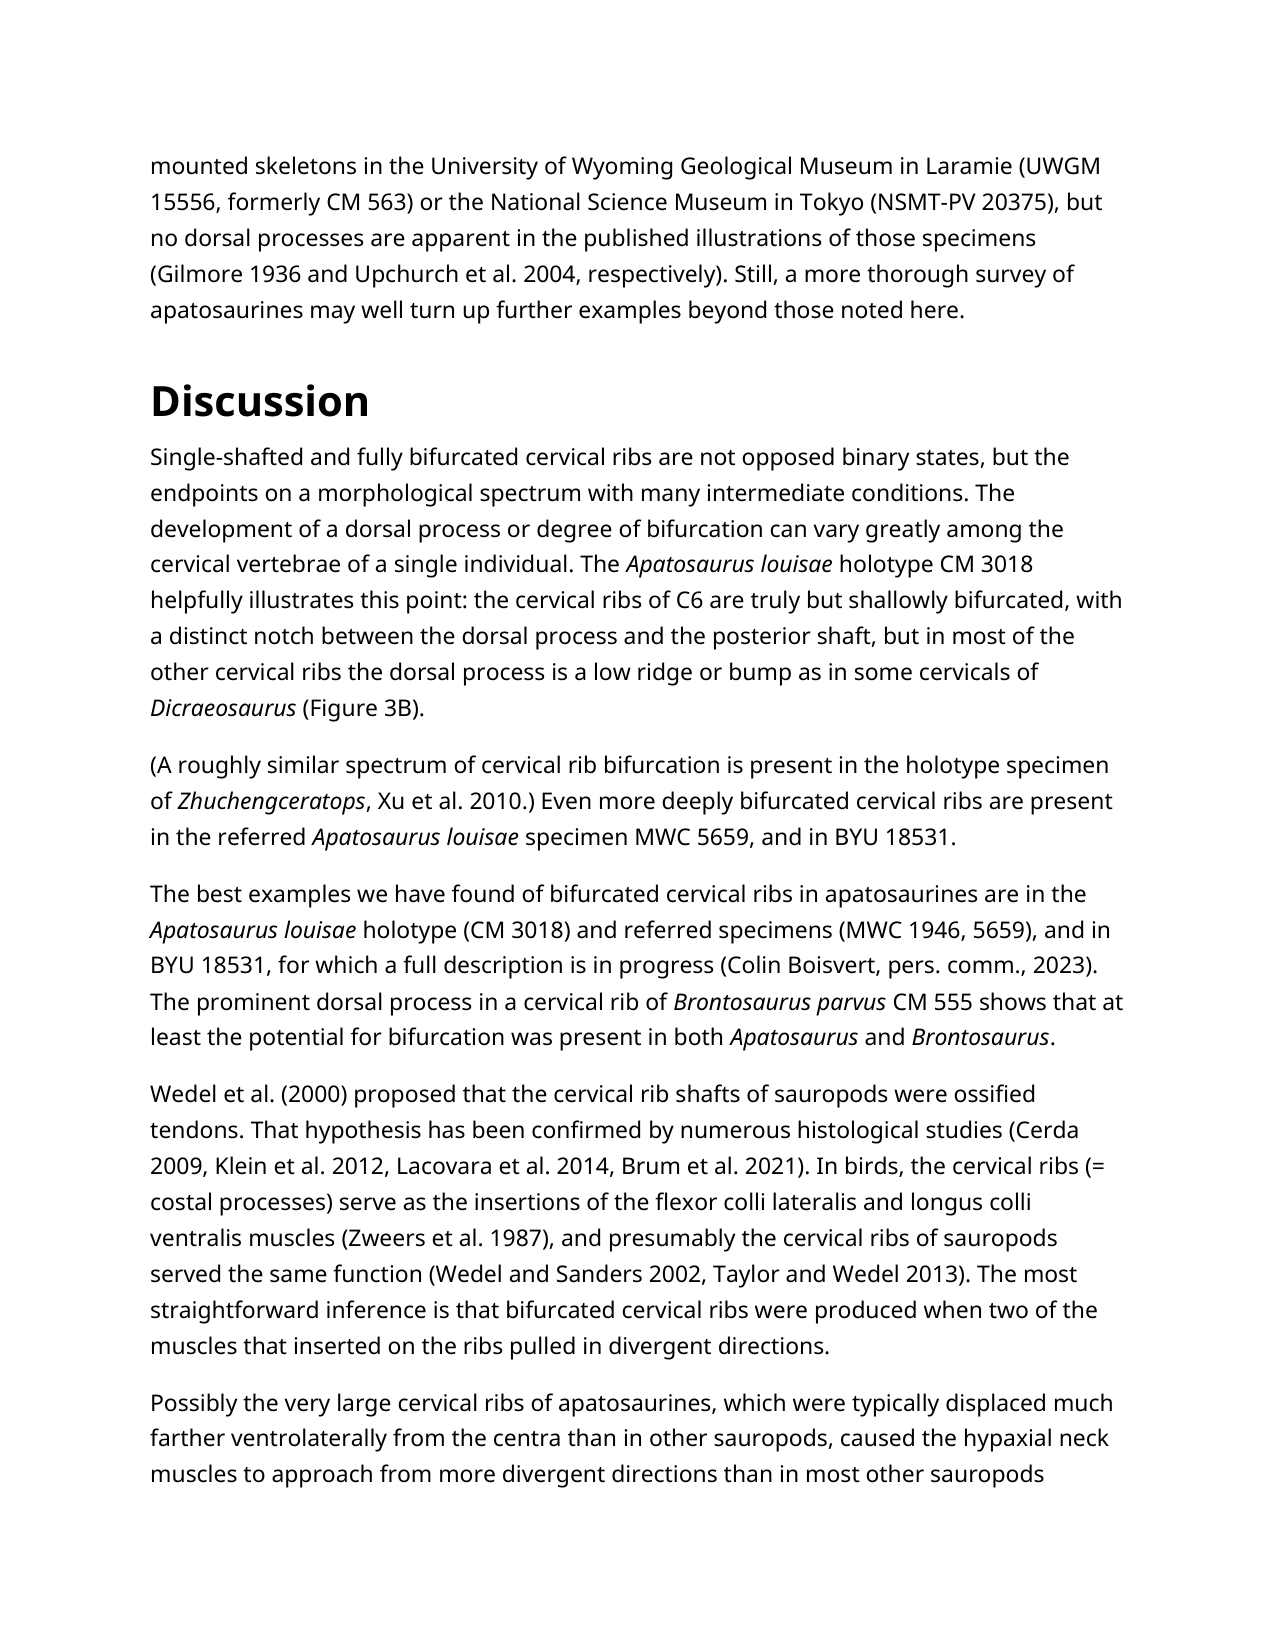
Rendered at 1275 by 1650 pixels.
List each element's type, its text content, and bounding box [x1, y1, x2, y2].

text Single-shafted and fully bifurcated cervical ribs are not opposed binary states, but the endpoints on a morphological spectrum with many intermediate conditions. The development of a dorsal process or degree of bifurcation can vary greatly among the cervical vertebrae of a single individual. The Apatosaurus louisae holotype CM 3018 helpfully illustrates this point: the cervical ribs of C6 are truly but shallowly bifurcated, with a distinct notch between the dorsal process and the posterior shaft, but in most of the other cervical ribs the dorsal process is a low ridge or bump as in some cervicals of Dicraeosaurus (Figure 3B). [150, 441, 1125, 723]
text mounted skeletons in the University of Wyoming Geological Museum in Laramie (UWGM 15556, formerly CM 563) or the National Science Museum in Tokyo (NSMT-PV 20375), but no dorsal processes are apparent in the published illustrations of those specimens (Gilmore 1936 and Upchurch et al. 2004, respectively). Still, a more thorough survey of apatosaurines may well turn up further examples beyond those noted here. [150, 150, 1125, 325]
text Wedel et al. (2000) proposed that the cervical rib shafts of sauropods were ossified tendons. That hypothesis has been confirmed by numerous histological studies (Cerda 2009, Klein et al. 2012, Lacovara et al. 2014, Brum et al. 2021). In birds, the cervical ribs (= costal processes) serve as the insertions of the flexor colli lateralis and longus colli ventralis muscles (Zweers et al. 1987), and presumably the cervical ribs of sauropods served the same function (Wedel and Sanders 2002, Taylor and Wedel 2013). The most straightforward inference is that bifurcated cervical ribs were produced when two of the muscles that inserted on the ribs pulled in divergent directions. [150, 1078, 1125, 1361]
text (A roughly similar spectrum of cervical rib bifurcation is present in the holotype specimen of Zhuchengceratops, Xu et al. 2010.) Even more deeply bifurcated cervical ribs are present in the referred Apatosaurus louisae specimen MWC 5659, and in BYU 18531. [150, 749, 1125, 852]
text Possibly the very large cervical ribs of apatosaurines, which were typically displaced much farther ventrolaterally from the centra than in other sauropods, caused the hypaxial neck muscles to approach from more divergent directions than in most other sauropods [150, 1386, 1125, 1489]
text The best examples we have found of bifurcated cervical ribs in apatosaurines are in the Apatosaurus louisae holotype (CM 3018) and referred specimens (MWC 1946, 5659), and in BYU 18531, for which a full description is in progress (Colin Boisvert, pers. comm., 2023). The prominent dorsal process in a cervical rib of Brontosaurus parvus CM 555 shows that at least the potential for bifurcation was present in both Apatosaurus and Brontosaurus. [150, 878, 1125, 1053]
subtitle Discussion [150, 371, 1125, 428]
